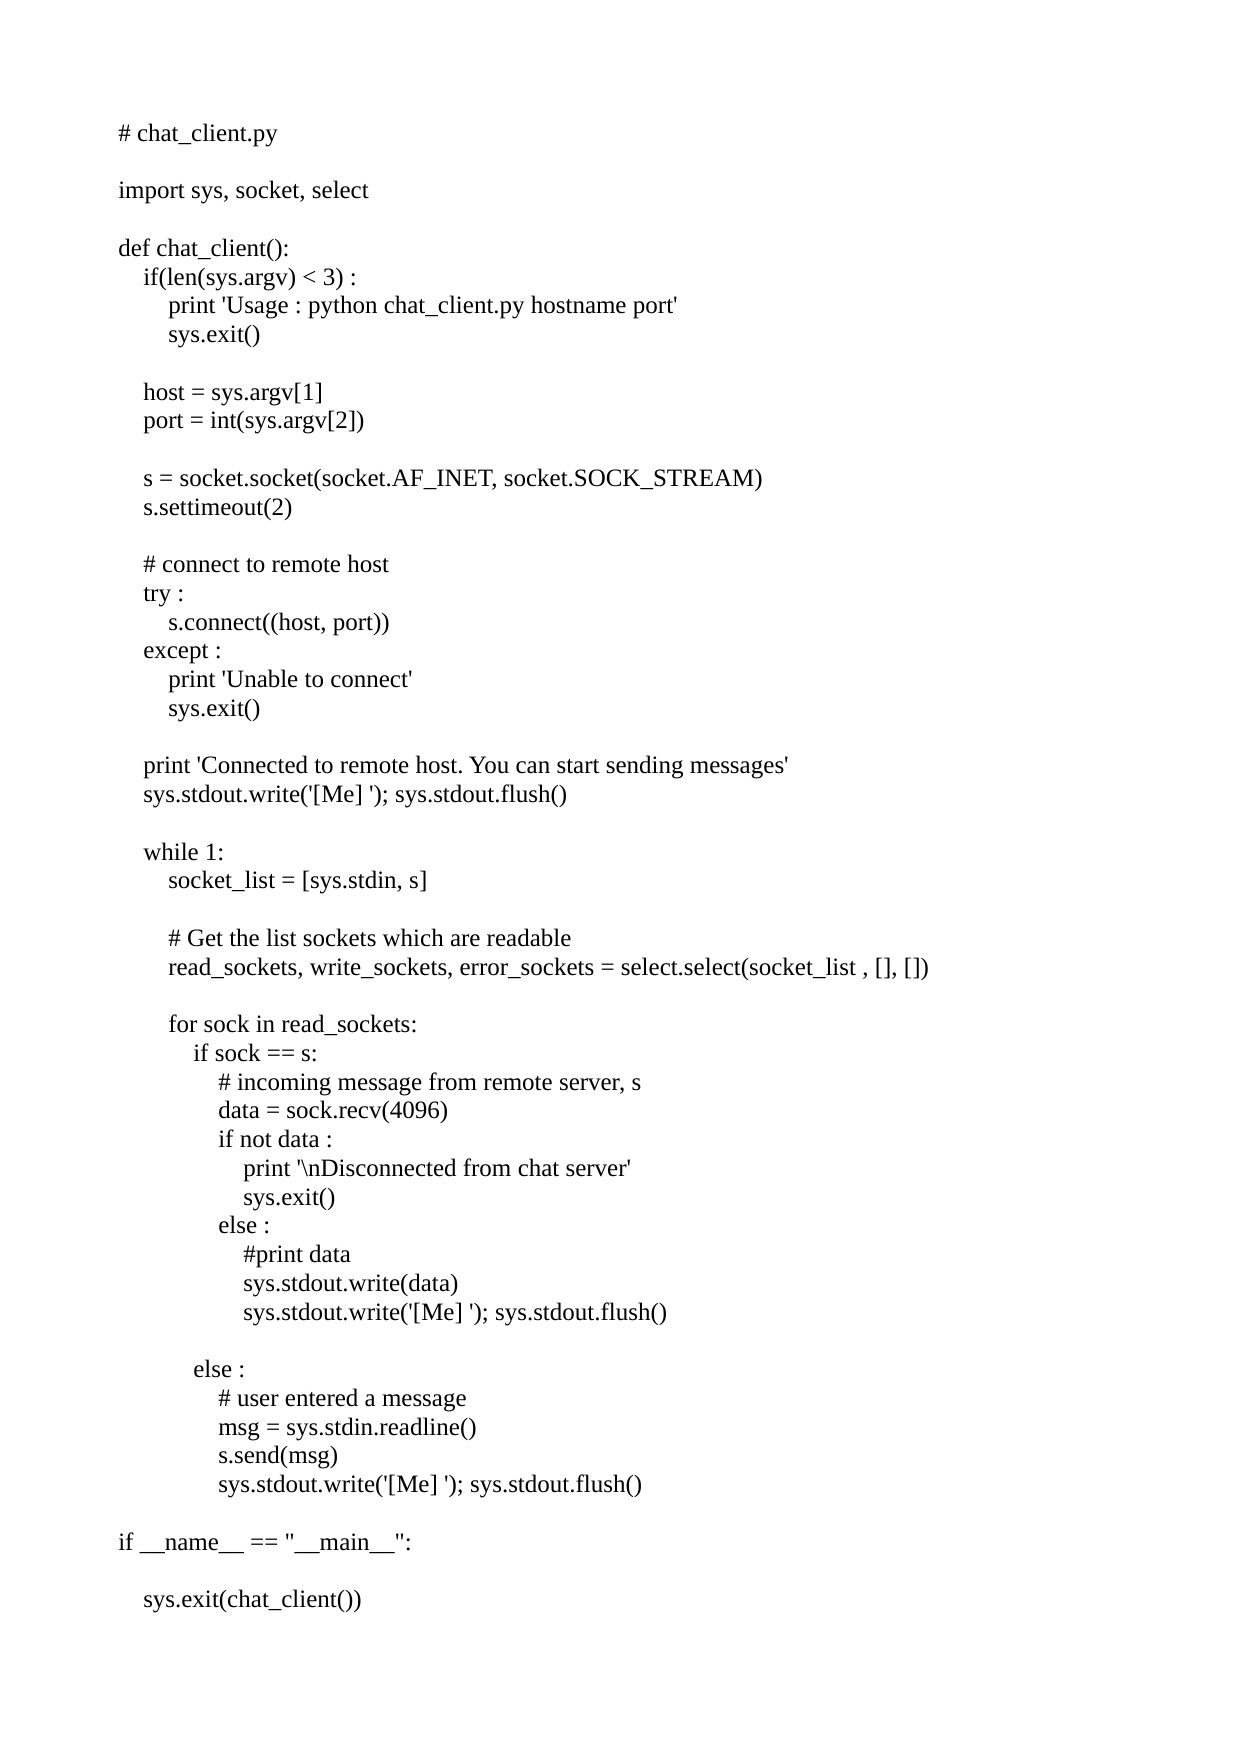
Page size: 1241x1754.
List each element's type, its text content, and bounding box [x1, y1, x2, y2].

text sys.exit() [118, 1182, 1122, 1211]
text s.send(msg) [118, 1441, 1122, 1469]
text if __name__ == "__main__": [118, 1527, 1122, 1556]
text # Get the list sockets which are readable [118, 923, 1122, 952]
text read_sockets, write_sockets, error_sockets = select.select(socket_list , [], []) [118, 952, 1122, 981]
text else : [118, 1211, 1122, 1239]
text else : [118, 1354, 1122, 1383]
text print 'Connected to remote host. You can start sending messages' [118, 751, 1122, 779]
text import sys, socket, select [118, 176, 1122, 204]
text except : [118, 636, 1122, 664]
text sys.stdout.write('[Me] '); sys.stdout.flush() [118, 1469, 1122, 1498]
text s = socket.socket(socket.AF_INET, socket.SOCK_STREAM) [118, 463, 1122, 492]
text sys.exit() [118, 693, 1122, 722]
text try : [118, 578, 1122, 607]
text port = int(sys.argv[2]) [118, 406, 1122, 434]
text def chat_client(): [118, 233, 1122, 262]
text sys.exit(chat_client()) [118, 1584, 1122, 1613]
text # connect to remote host [118, 549, 1122, 578]
text sys.stdout.write(data) [118, 1268, 1122, 1297]
text data = sock.recv(4096) [118, 1096, 1122, 1124]
text # incoming message from remote server, s [118, 1067, 1122, 1096]
text sys.stdout.write('[Me] '); sys.stdout.flush() [118, 1297, 1122, 1326]
text # chat_client.py [118, 118, 1122, 147]
text print 'Usage : python chat_client.py hostname port' [118, 291, 1122, 319]
text s.settimeout(2) [118, 492, 1122, 521]
text print '\nDisconnected from chat server' [118, 1153, 1122, 1182]
text msg = sys.stdin.readline() [118, 1412, 1122, 1441]
text # user entered a message [118, 1383, 1122, 1412]
text for sock in read_sockets: [118, 1009, 1122, 1038]
text host = sys.argv[1] [118, 377, 1122, 406]
text s.connect((host, port)) [118, 607, 1122, 636]
text sys.exit() [118, 319, 1122, 348]
text #print data [118, 1239, 1122, 1268]
text sys.stdout.write('[Me] '); sys.stdout.flush() [118, 779, 1122, 808]
text print 'Unable to connect' [118, 664, 1122, 693]
text if not data : [118, 1124, 1122, 1153]
text if sock == s: [118, 1038, 1122, 1067]
text while 1: [118, 837, 1122, 866]
text if(len(sys.argv) < 3) : [118, 262, 1122, 291]
text socket_list = [sys.stdin, s] [118, 866, 1122, 894]
